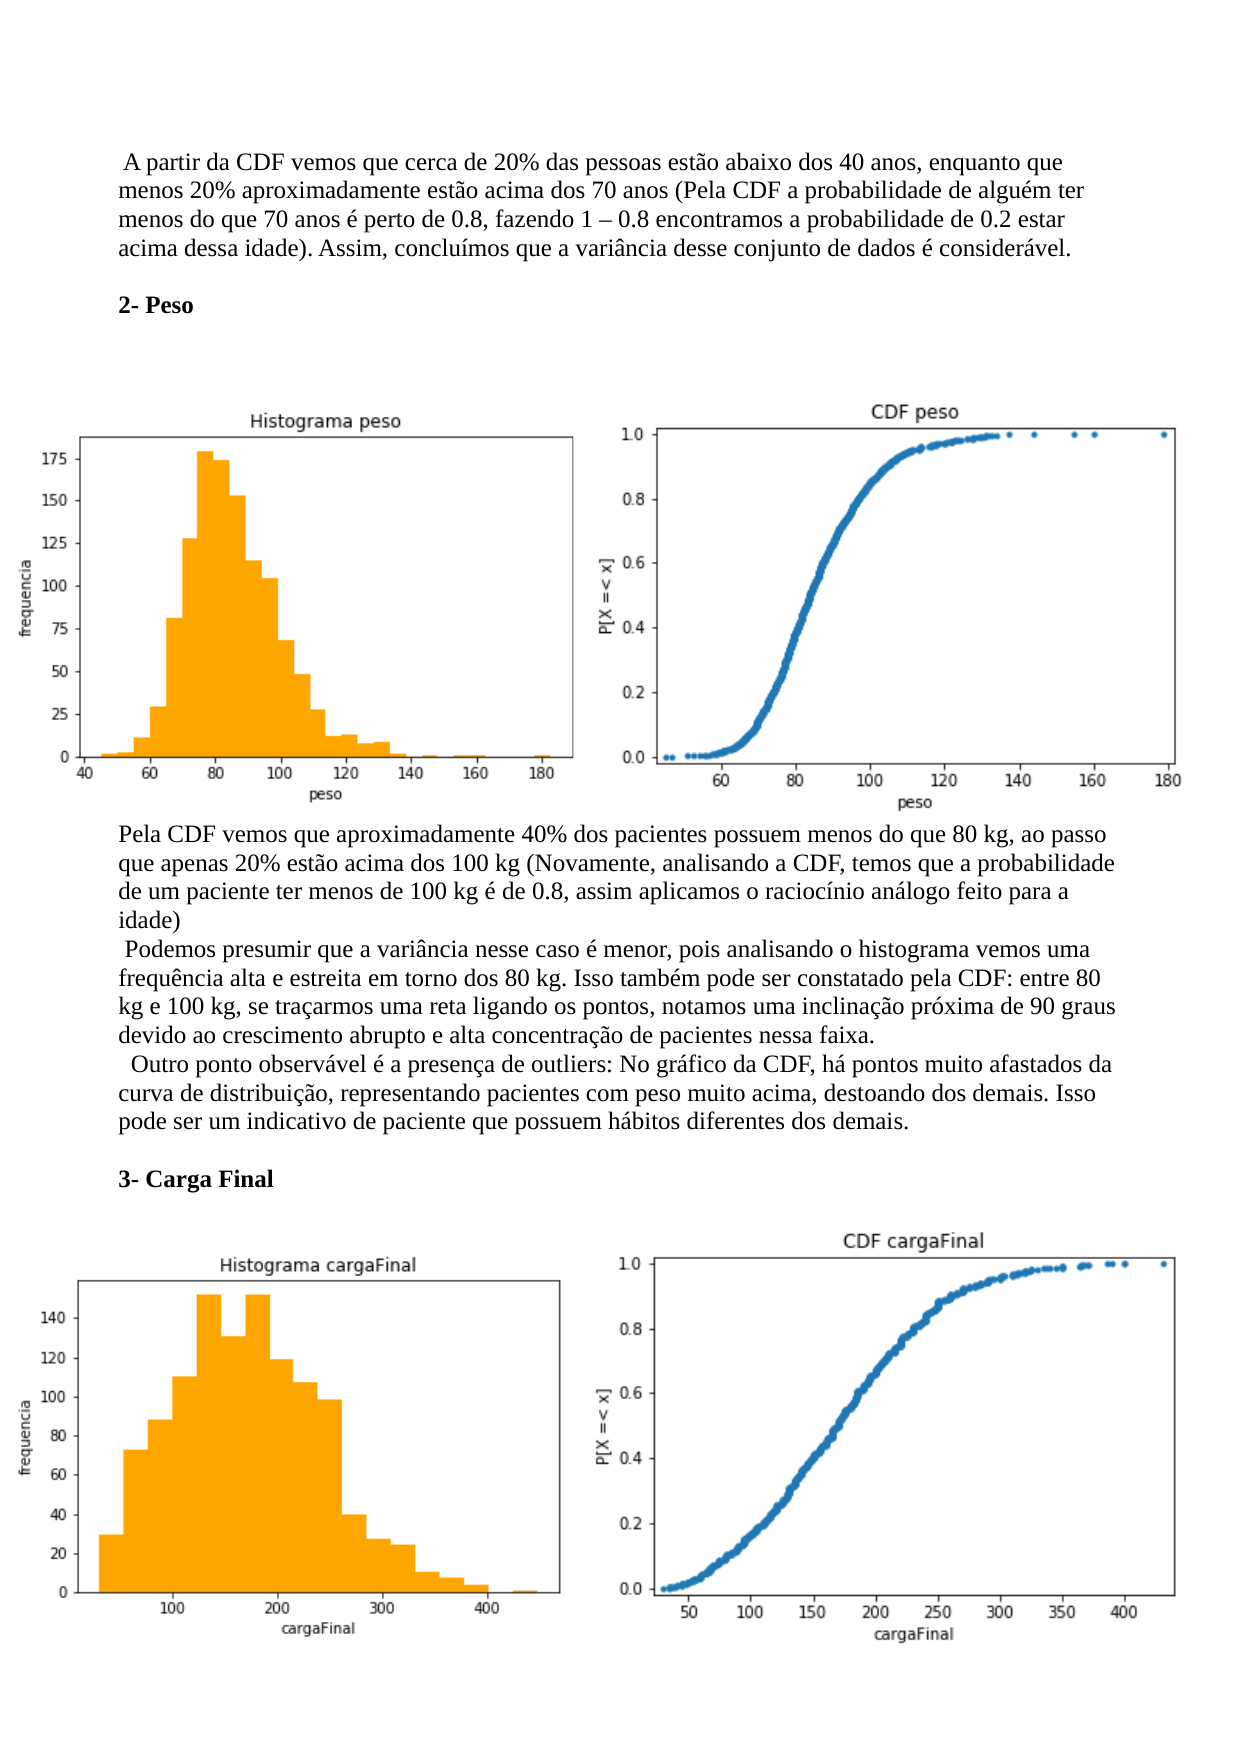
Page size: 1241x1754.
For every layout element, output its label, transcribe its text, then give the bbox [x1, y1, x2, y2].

text 2- Peso [118, 291, 1122, 319]
picture [0, 374, 1240, 819]
text Outro ponto observável é a presença de outliers: No gráfico da CDF, há pontos muito afastados da curva de distribuição, representando pacientes com peso muito acima, destoando dos demais. Isso pode ser um indicativo de paciente que possuem hábitos diferentes dos demais. [118, 1049, 1122, 1135]
text A partir da CDF vemos que cerca de 20% das pessoas estão abaixo dos 40 anos, enquanto que menos 20% aproximadamente estão acima dos 70 anos (Pela CDF a probabilidade de alguém ter menos do que 70 anos é perto de 0.8, fazendo 1 – 0.8 encontramos a probabilidade de 0.2 estar acima dessa idade). Assim, concluímos que a variância desse conjunto de dados é considerável. [118, 147, 1122, 262]
text 3- Carga Final [118, 1164, 1122, 1193]
text Podemos presumir que a variância nesse caso é menor, pois analisando o histograma vemos uma frequência alta e estreita em torno dos 80 kg. Isso também pode ser constatado pela CDF: entre 80 kg e 100 kg, se traçarmos uma reta ligando os pontos, notamos uma inclinação próxima de 90 graus devido ao crescimento abrupto e alta concentração de pacientes nessa faixa. [118, 934, 1122, 1049]
picture [0, 1203, 1241, 1651]
text Pela CDF vemos que aproximadamente 40% dos pacientes possuem menos do que 80 kg, ao passo que apenas 20% estão acima dos 100 kg (Novamente, analisando a CDF, temos que a probabilidade de um paciente ter menos de 100 kg é de 0.8, assim aplicamos o raciocínio análogo feito para a idade) [118, 810, 1122, 934]
